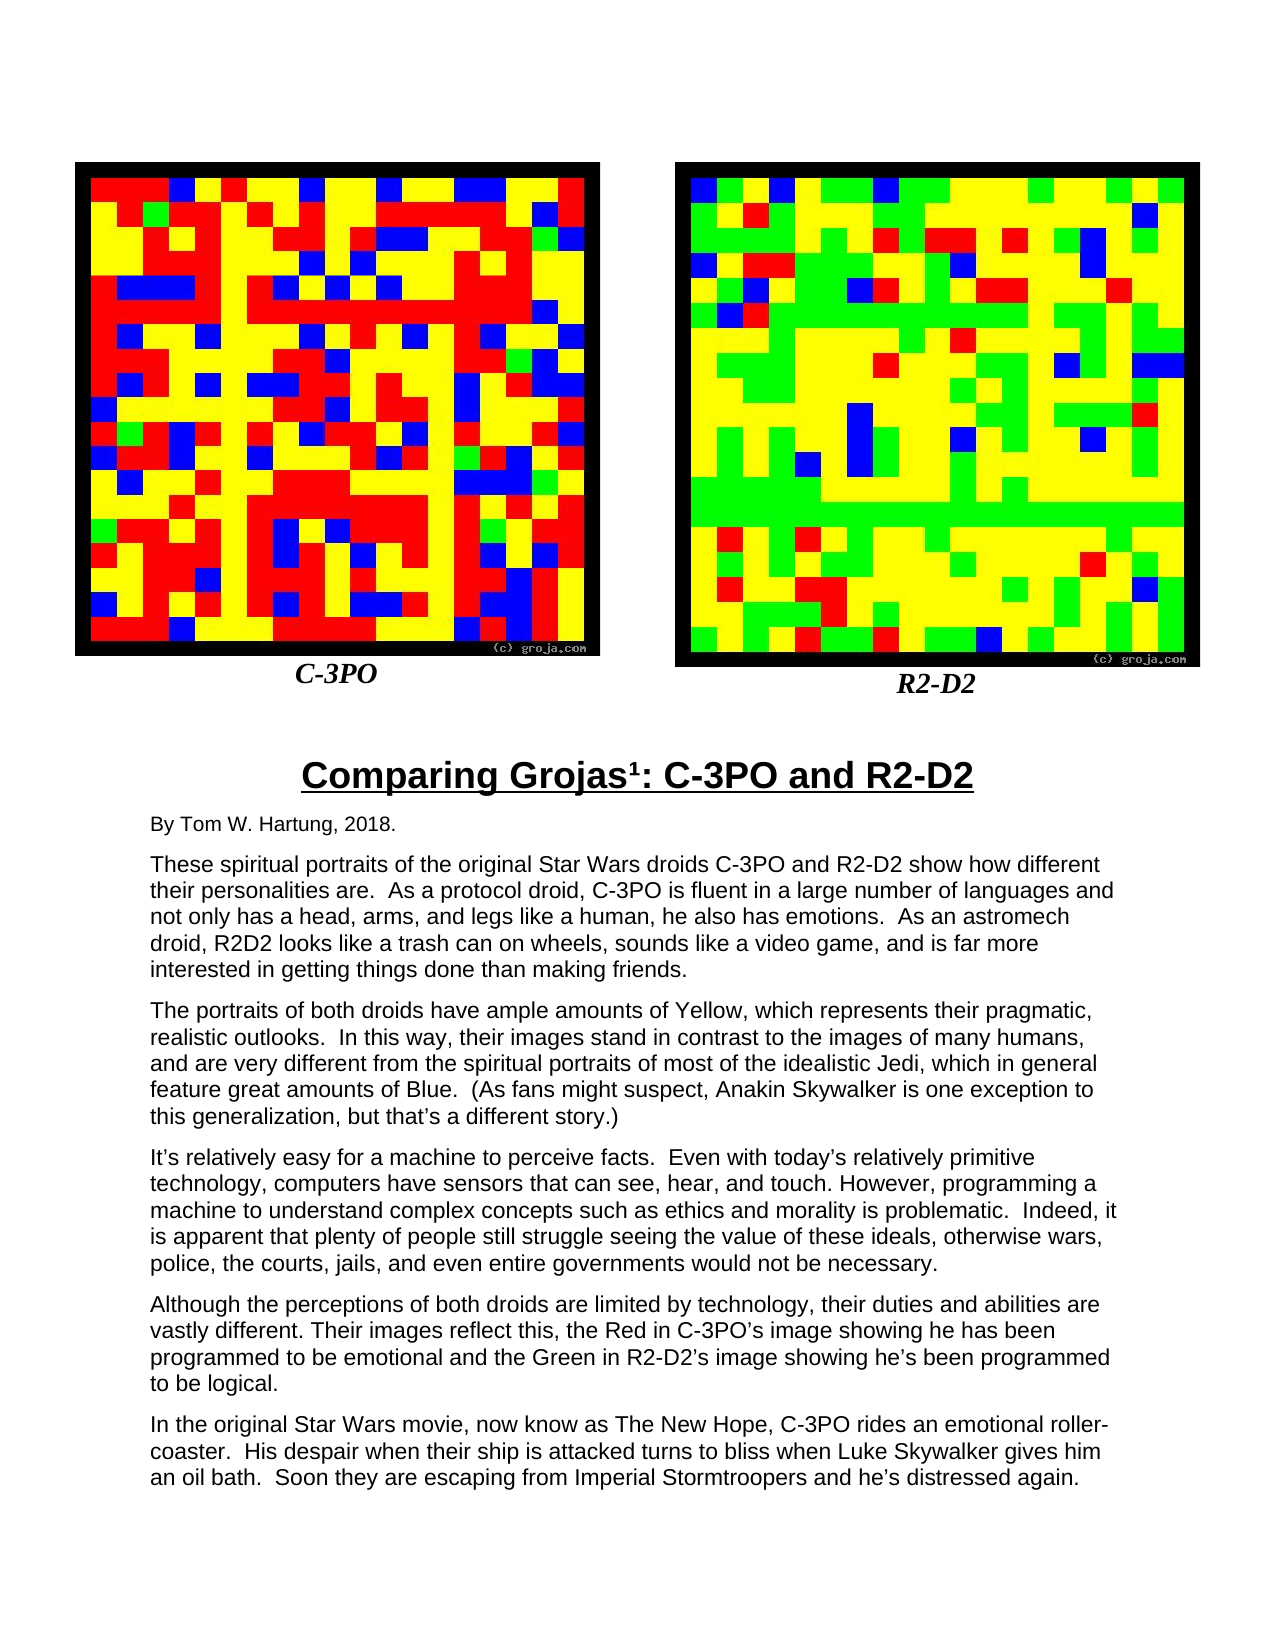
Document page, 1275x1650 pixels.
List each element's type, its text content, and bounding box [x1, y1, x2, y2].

text In the original Star Wars movie, now know as The New Hope, C-3PO rides an emotional roller-coaster. His despair when their ship is attacked turns to bliss when Luke Skywalker gives him an oil bath. Soon they are escaping from Imperial Stormtroopers and he’s distressed again. [150, 1411, 1125, 1490]
text R2-D2 [675, 667, 1200, 700]
text Comparing Grojas¹: C-3PO and R2-D2 [150, 753, 1125, 797]
text It’s relatively easy for a machine to perceive facts. Even with today’s relatively primitive technology, computers have sensors that can see, hear, and touch. However, programming a machine to understand complex concepts such as ethics and morality is problematic. Indeed, it is apparent that plenty of people still struggle seeing the value of these ideals, otherwise wars, police, the courts, jails, and even entire governments would not be necessary. [150, 1144, 1125, 1276]
picture [75, 162, 600, 656]
text These spiritual portraits of the original Star Wars droids C-3PO and R2-D2 show how different their personalities are. As a protocol droid, C-3PO is fluent in a large number of languages and not only has a head, arms, and legs like a human, he also has emotions. As an astromech droid, R2D2 looks like a trash can on wheels, sounds like a video game, and is far more interested in getting things done than making friends. [150, 851, 1125, 982]
text Although the perceptions of both droids are limited by technology, their duties and abilities are vastly different. Their images reflect this, the Red in C-3PO’s image showing he has been programmed to be emotional and the Green in R2-D2’s image showing he’s been programmed to be logical. [150, 1291, 1125, 1396]
picture [675, 162, 1200, 667]
text By Tom W. Hartung, 2018. [150, 812, 1125, 836]
text C-3PO [75, 656, 600, 689]
text The portraits of both droids have ample amounts of Yellow, which represents their pragmatic, realistic outlooks. In this way, their images stand in contrast to the images of many humans, and are very different from the spiritual portraits of most of the idealistic Jedi, which in general feature great amounts of Blue. (As fans might suspect, Anakin Skywalker is one exception to this generalization, but that’s a different story.) [150, 997, 1125, 1129]
